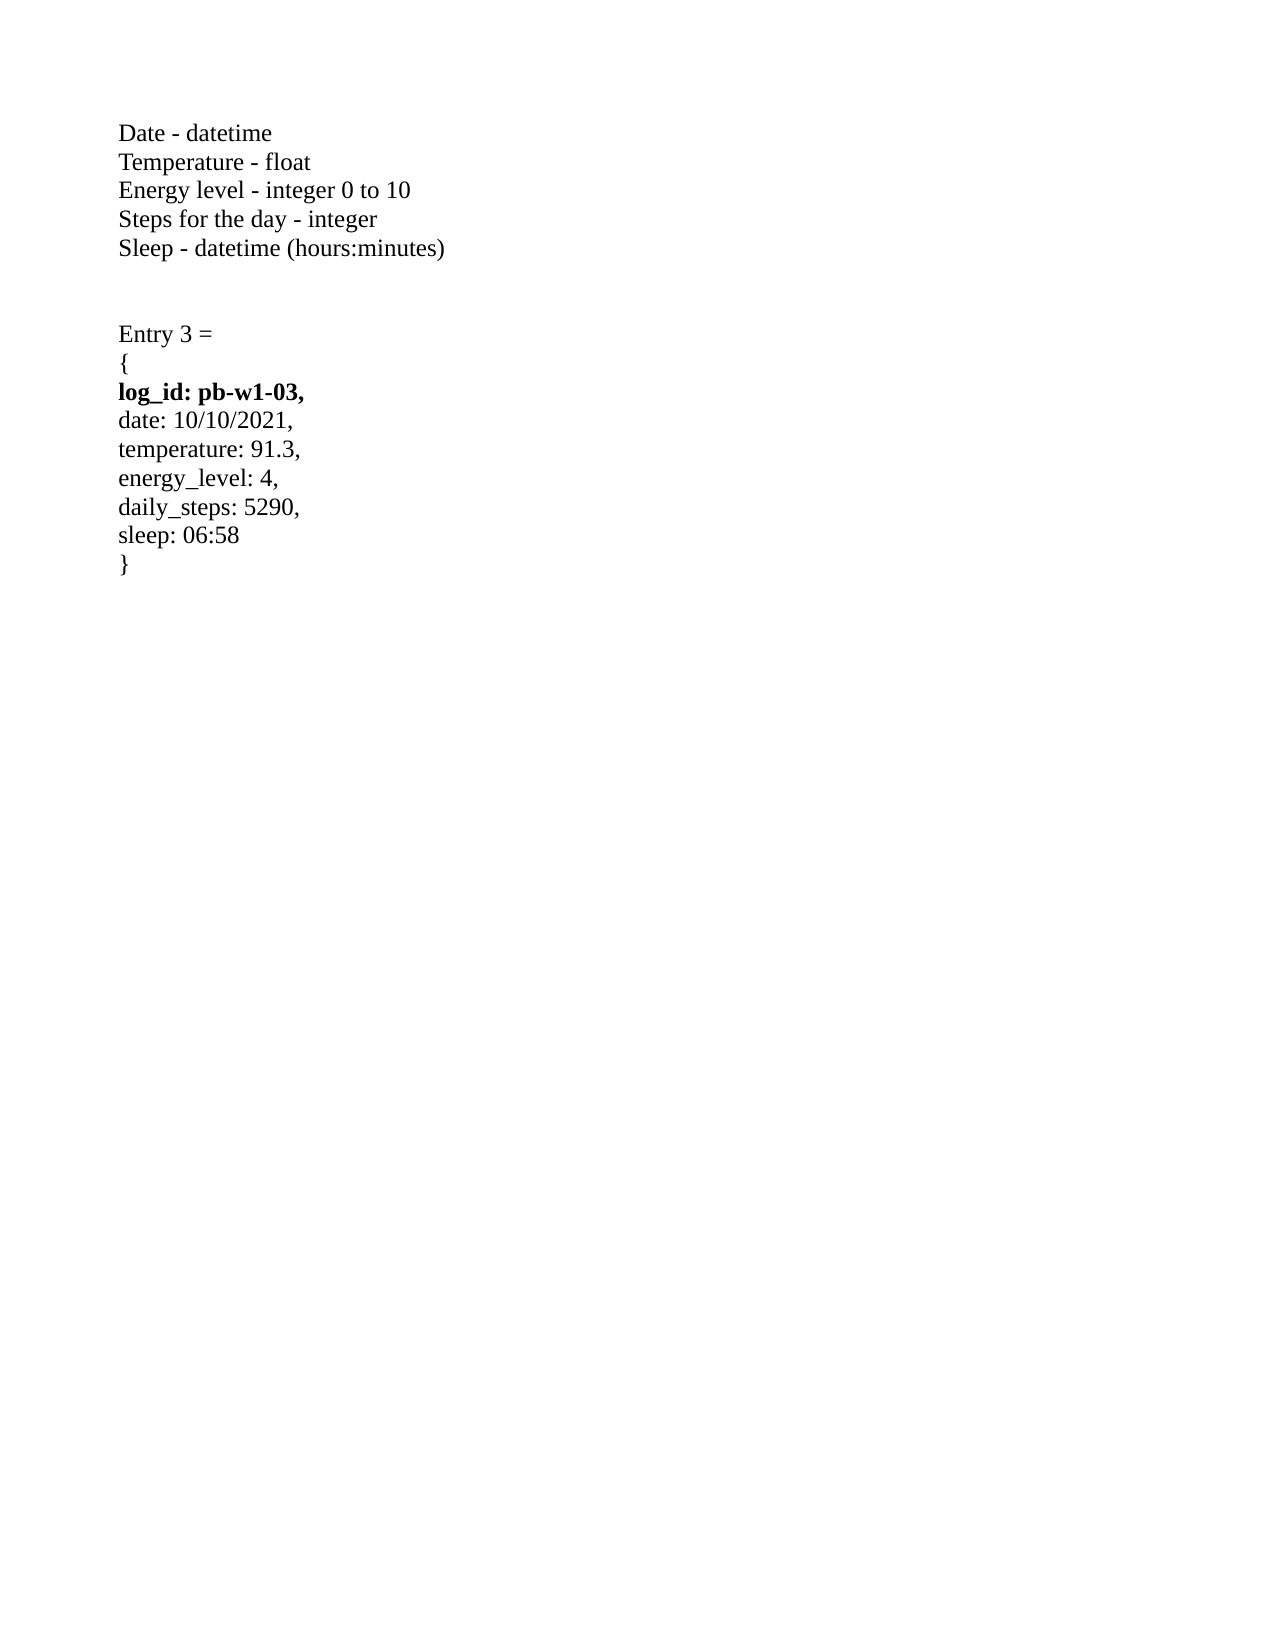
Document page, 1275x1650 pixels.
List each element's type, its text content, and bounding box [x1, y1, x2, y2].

text } [118, 549, 1157, 578]
text log_id: pb-w1-03, [118, 377, 1157, 406]
text Entry 3 = [118, 319, 1157, 348]
text Date - datetime [118, 118, 1157, 147]
text { [118, 348, 1157, 377]
text daily_steps: 5290, [118, 492, 1157, 521]
text Temperature - float [118, 147, 1157, 176]
text temperature: 91.3, [118, 434, 1157, 463]
text sleep: 06:58 [118, 521, 1157, 549]
text Sleep - datetime (hours:minutes) [118, 233, 1157, 262]
text Energy level - integer 0 to 10 [118, 176, 1157, 204]
text date: 10/10/2021, [118, 406, 1157, 434]
text energy_level: 4, [118, 463, 1157, 492]
text Steps for the day - integer [118, 204, 1157, 233]
